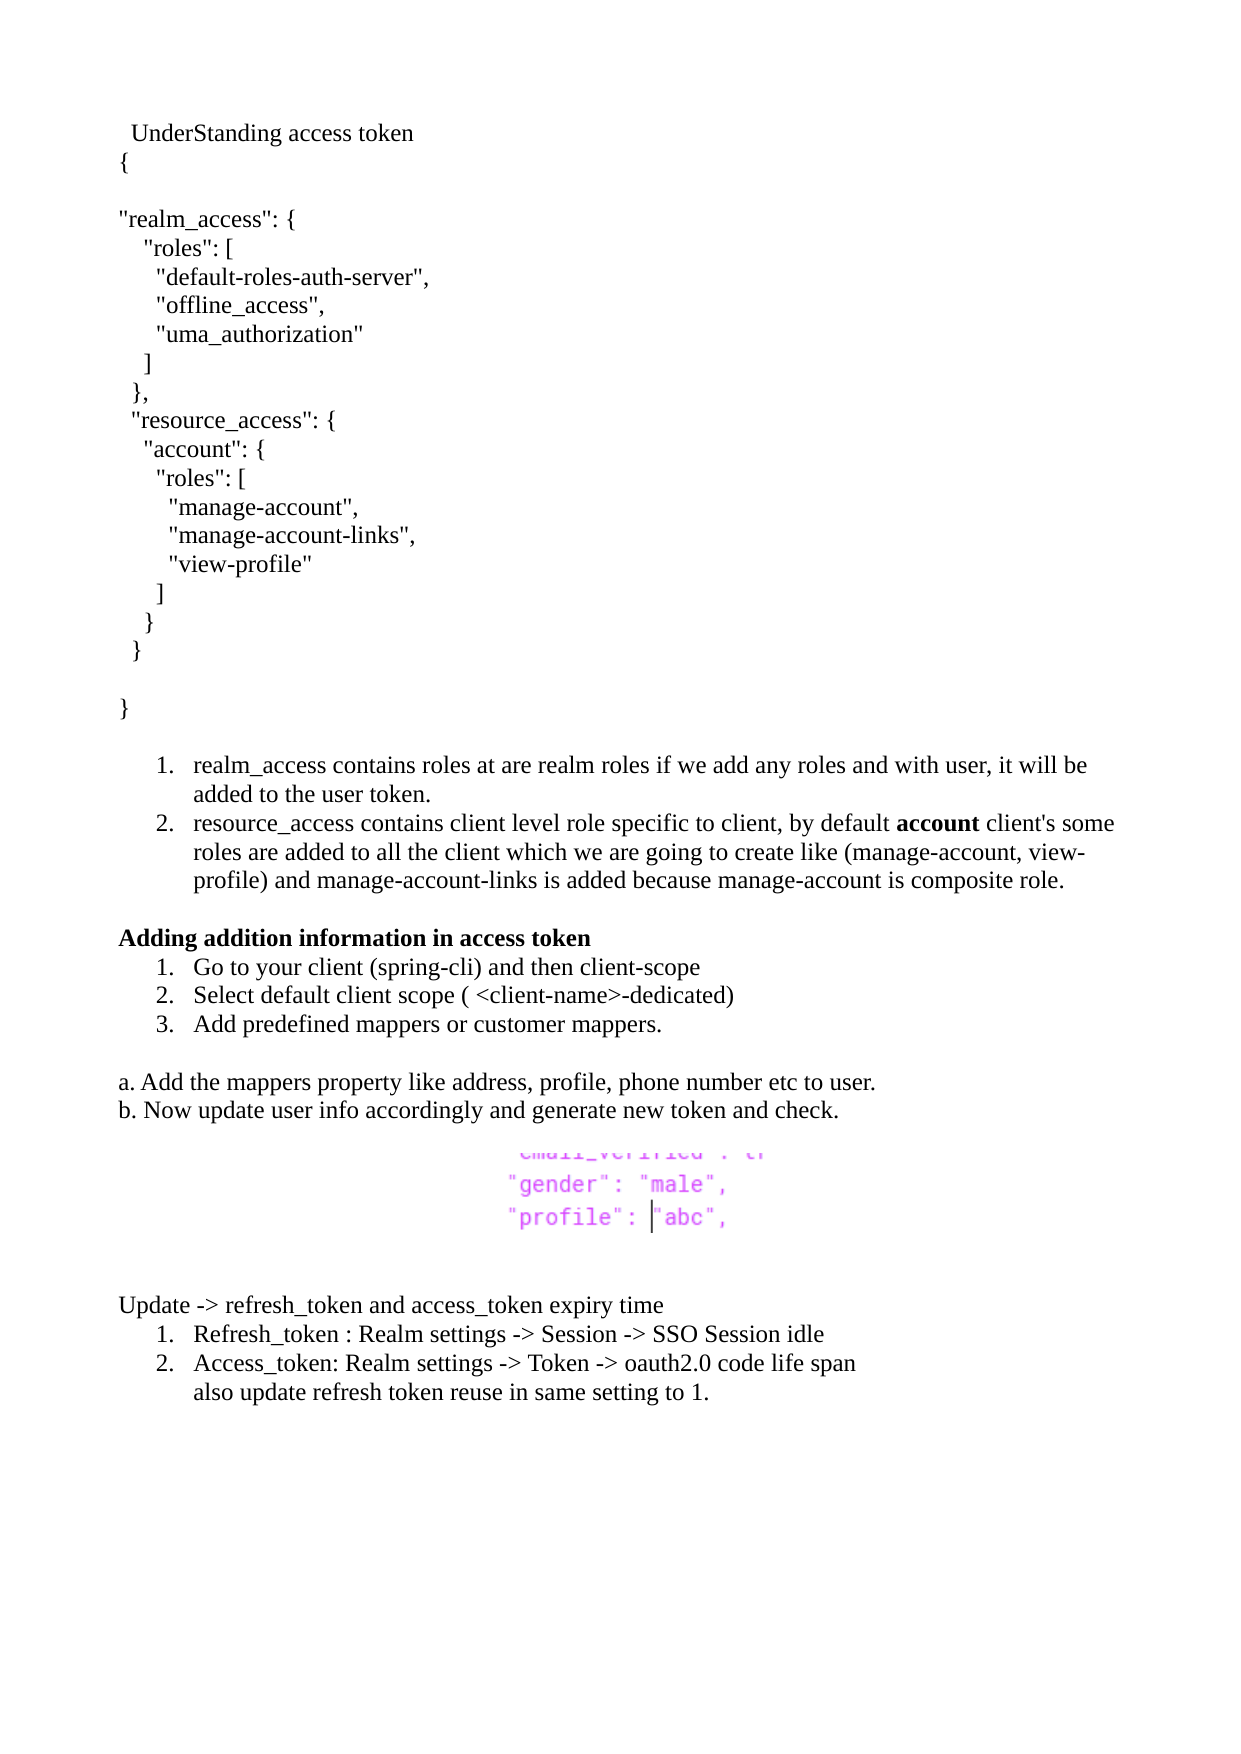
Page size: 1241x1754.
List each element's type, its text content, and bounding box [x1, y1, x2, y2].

list resource_access contains client level role specific to client, by default account client's some roles are added to all the client which we are going to create like (manage-account, view-profile) and manage-account-links is added because manage-account is composite role. [156, 808, 1122, 894]
text { [118, 147, 1122, 176]
text }, [118, 377, 1122, 406]
list Refresh_token : Realm settings -> Session -> SSO Session idle [156, 1319, 1122, 1348]
list Add predefined mappers or customer mappers. [156, 1009, 1122, 1038]
text "default-roles-auth-server", [118, 262, 1122, 291]
text "roles": [ [118, 463, 1122, 492]
list also update refresh token reuse in same setting to 1. [156, 1377, 1122, 1405]
text ] [118, 578, 1122, 607]
text "view-profile" [118, 549, 1122, 578]
list Select default client scope ( <client-name>-dedicated) [156, 981, 1122, 1009]
text "offline_access", [118, 291, 1122, 319]
list realm_access contains roles at are realm roles if we add any roles and with user, it will be added to the user token. [156, 751, 1122, 808]
text a. Add the mappers property like address, profile, phone number etc to user. [118, 1067, 1122, 1096]
text } [118, 693, 1122, 722]
text "uma_authorization" [118, 319, 1122, 348]
text "resource_access": { [118, 406, 1122, 434]
text "account": { [118, 434, 1122, 463]
text } [118, 607, 1122, 636]
text UnderStanding access token [118, 118, 1122, 147]
text } [118, 636, 1122, 664]
text "roles": [ [118, 233, 1122, 262]
text "manage-account", [118, 492, 1122, 521]
list Access_token: Realm settings -> Token -> oauth2.0 code life span [156, 1348, 1122, 1377]
text "manage-account-links", [118, 521, 1122, 549]
picture [471, 1153, 769, 1233]
list Go to your client (spring-cli) and then client-scope [156, 952, 1122, 981]
text Update -> refresh_token and access_token expiry time [118, 1290, 1122, 1319]
text "realm_access": { [118, 204, 1122, 233]
text b. Now update user info accordingly and generate new token and check. [118, 1096, 1122, 1124]
text ] [118, 348, 1122, 377]
text Adding addition information in access token [118, 923, 1122, 952]
